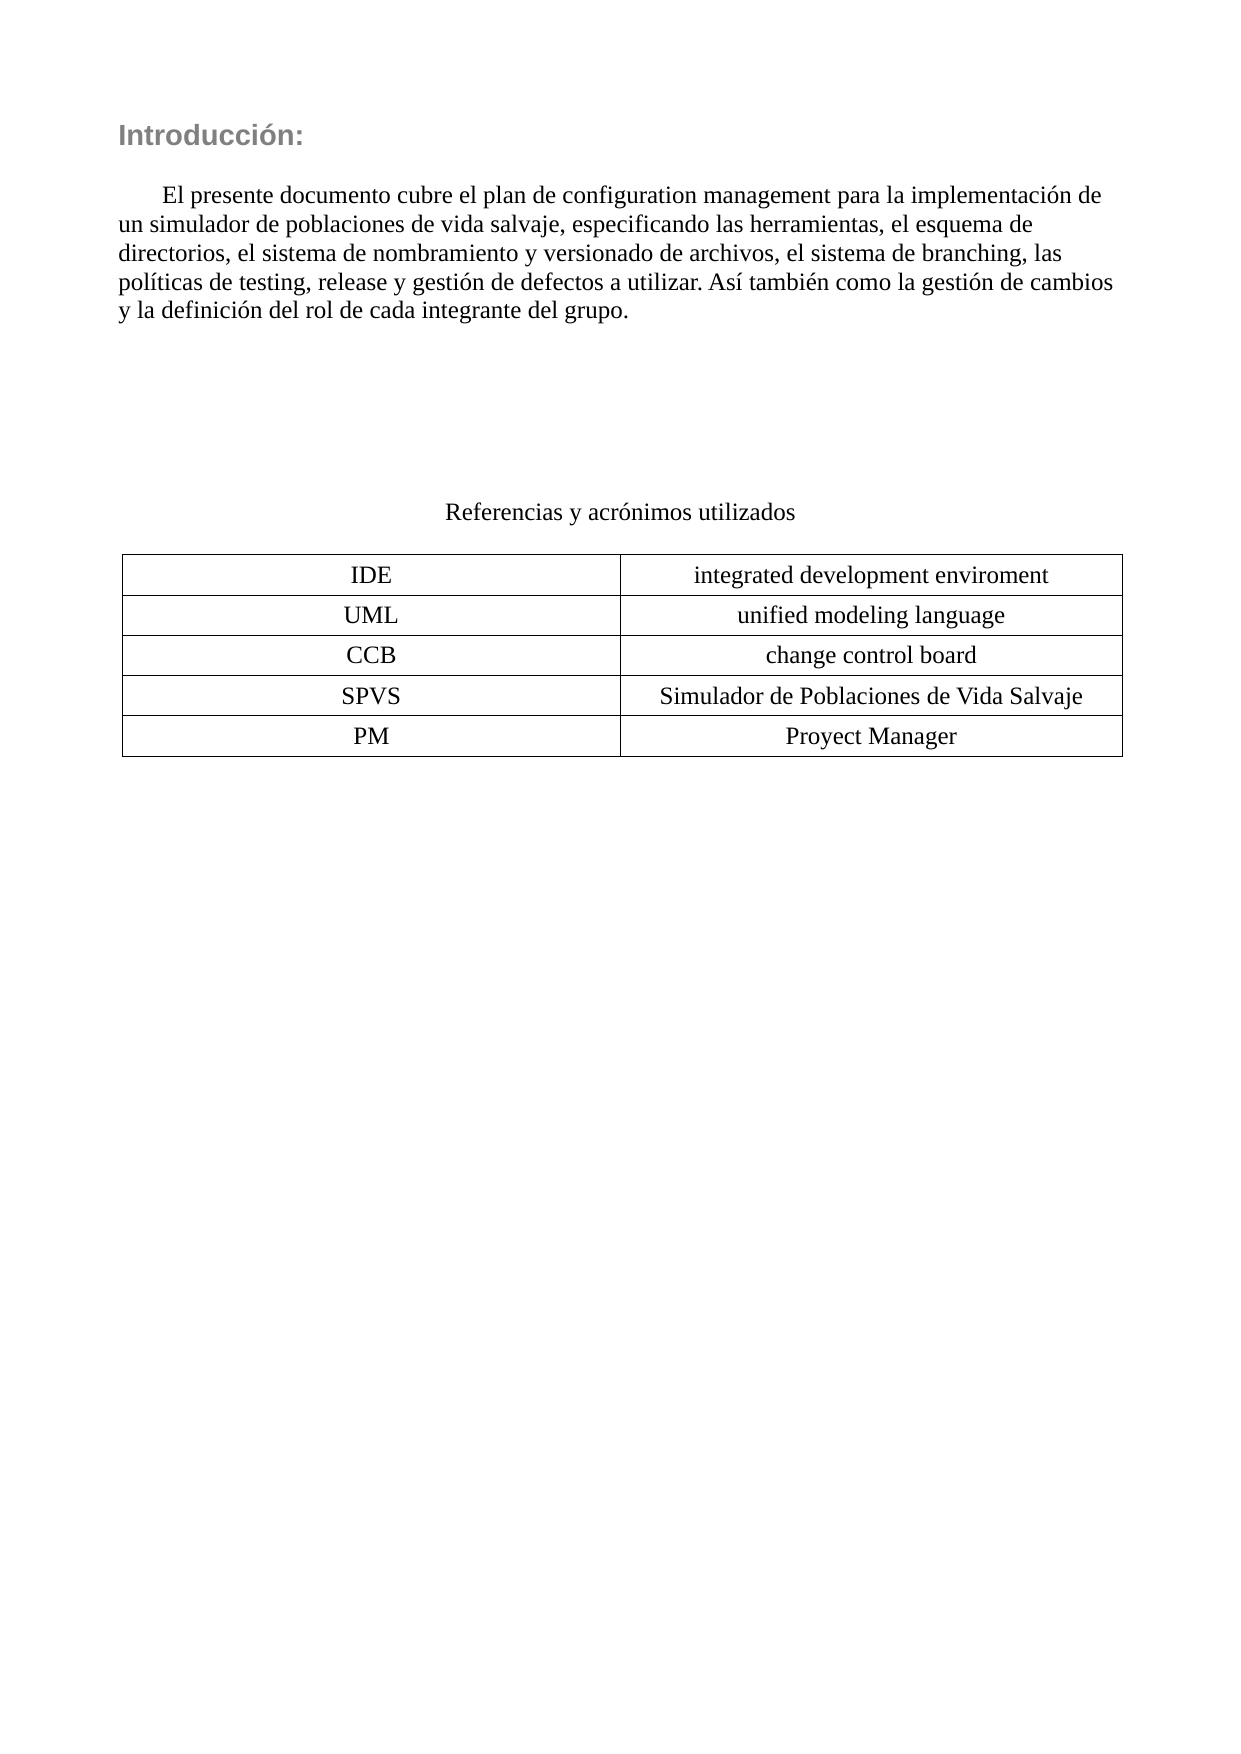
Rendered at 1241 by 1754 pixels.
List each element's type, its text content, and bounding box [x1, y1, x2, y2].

table_cell SPVS [123, 676, 620, 715]
table_cell change control board [621, 636, 1122, 675]
table_header IDE [123, 555, 620, 594]
table_cell unified modeling language [621, 596, 1122, 635]
table_cell Proyect Manager [621, 716, 1122, 756]
text El presente documento cubre el plan de configuration management para la implementación de un simulador de poblaciones de vida salvaje, especificando las herramientas, el esquema de directorios, el sistema de nombramiento y versionado de archivos, el sistema de branching, las políticas de testing, release y gestión de defectos a utilizar. Así también como la gestión de cambios y la definición del rol de cada integrante del grupo. [118, 180, 1122, 324]
text Referencias y acrónimos utilizados [118, 497, 1122, 525]
text Introducción: [118, 118, 1122, 152]
table_cell UML [123, 596, 620, 635]
table_cell Simulador de Poblaciones de Vida Salvaje [621, 676, 1122, 715]
table_header integrated development enviroment [621, 555, 1122, 594]
table_cell CCB [123, 636, 620, 675]
table_cell PM [123, 716, 620, 756]
